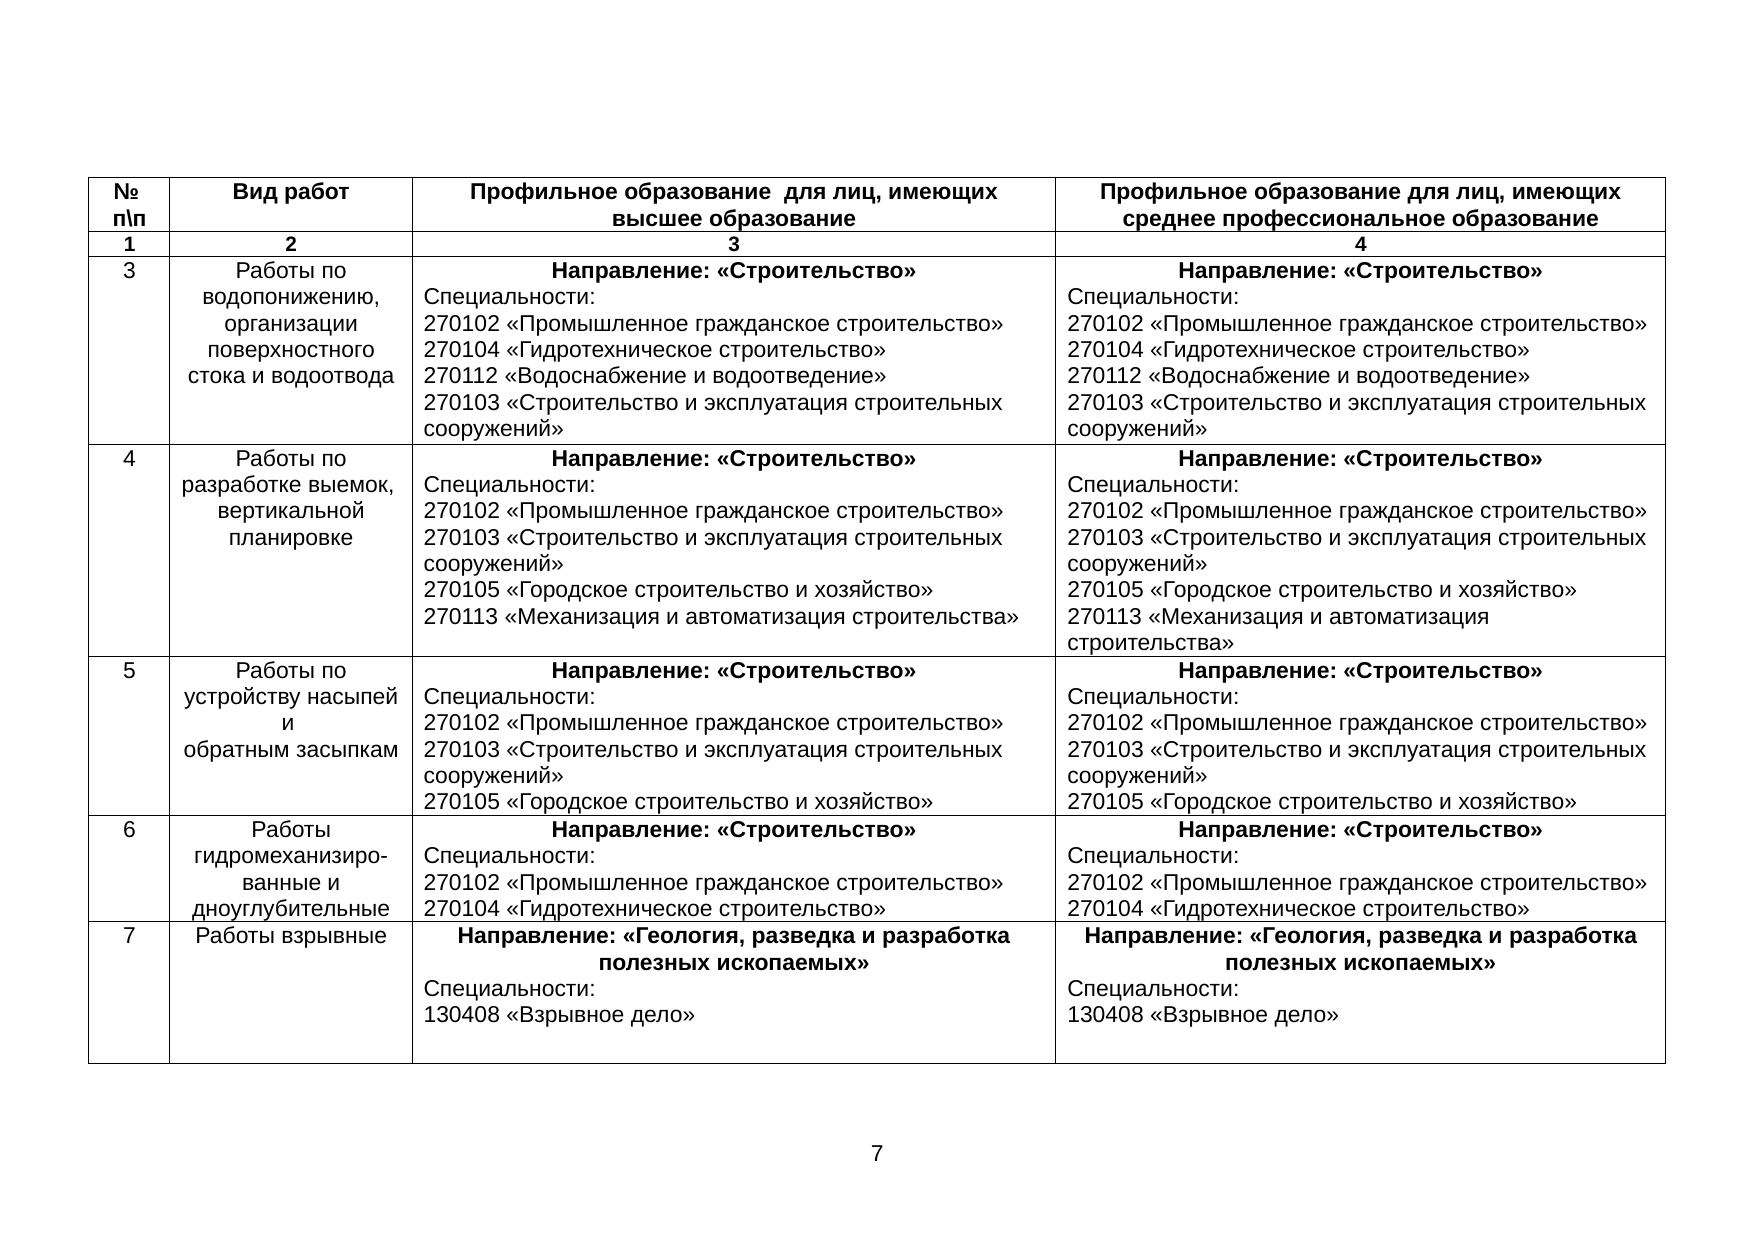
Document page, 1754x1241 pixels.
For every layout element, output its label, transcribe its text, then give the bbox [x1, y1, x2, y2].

table_header Профильное образование для лиц, имеющих среднее профессиональное образование [1056, 178, 1665, 231]
table_cell Направление: «Строительство» Специальности: 270102 «Промышленное гражданское строительство» 270104 «Гидротехническое строительство» 270112 «Водоснабжение и водоотведение» 270103 «Строительство и эксплуатация строительных сооружений» [413, 257, 1055, 444]
table_cell 5 [89, 657, 169, 815]
table_cell Направление: «Строительство» Специальности: 270102 «Промышленное гражданское строительство» 270103 «Строительство и эксплуатация строительных сооружений» 270105 «Городское строительство и хозяйство» 270113 «Механизация и автоматизация строительства» [1056, 445, 1665, 656]
table_cell Работы гидромеханизиро- ванные и дноуглубительные [170, 816, 412, 921]
table_cell 6 [89, 816, 169, 921]
table_cell Направление: «Строительство» Специальности: 270102 «Промышленное гражданское строительство» 270104 «Гидротехническое строительство» [413, 816, 1055, 921]
table_cell 4 [89, 445, 169, 656]
table_cell 3 [89, 257, 169, 444]
table_cell Работы по разработке выемок, вертикальной планировке [170, 445, 412, 656]
table_cell Работы взрывные [170, 922, 412, 1063]
table_header Профильное образование для лиц, имеющих высшее образование [413, 178, 1055, 231]
table_cell Направление: «Строительство» Специальности: 270102 «Промышленное гражданское строительство» 270103 «Строительство и эксплуатация строительных сооружений» 270105 «Городское строительство и хозяйство» [1056, 657, 1665, 815]
table_cell Направление: «Строительство» Специальности: 270102 «Промышленное гражданское строительство» 270103 «Строительство и эксплуатация строительных сооружений» 270105 «Городское строительство и хозяйство» [413, 657, 1055, 815]
table_cell Работы по устройству насыпей и обратным засыпкам [170, 657, 412, 815]
table_cell Направление: «Строительство» Специальности: 270102 «Промышленное гражданское строительство» 270103 «Строительство и эксплуатация строительных сооружений» 270105 «Городское строительство и хозяйство» 270113 «Механизация и автоматизация строительства» [413, 445, 1055, 656]
table_cell 4 [1056, 232, 1665, 256]
table_cell Направление: «Строительство» Специальности: 270102 «Промышленное гражданское строительство» 270104 «Гидротехническое строительство» 270112 «Водоснабжение и водоотведение» 270103 «Строительство и эксплуатация строительных сооружений» [1056, 257, 1665, 444]
table_cell Направление: «Геология, разведка и разработка полезных ископаемых» Специальности: 130408 «Взрывное дело» [413, 922, 1055, 1063]
table_cell 1 [89, 232, 169, 256]
table_cell Направление: «Геология, разведка и разработка полезных ископаемых» Специальности: 130408 «Взрывное дело» [1056, 922, 1665, 1063]
table_cell Работы по водопонижению, организации поверхностного стока и водоотвода [170, 257, 412, 444]
table_cell 3 [413, 232, 1055, 256]
table_header Вид работ [170, 178, 412, 231]
table_cell 2 [170, 232, 412, 256]
table_header № п\п [89, 178, 169, 231]
table_cell Направление: «Строительство» Специальности: 270102 «Промышленное гражданское строительство» 270104 «Гидротехническое строительство» [1056, 816, 1665, 921]
table_cell 7 [89, 922, 169, 1063]
